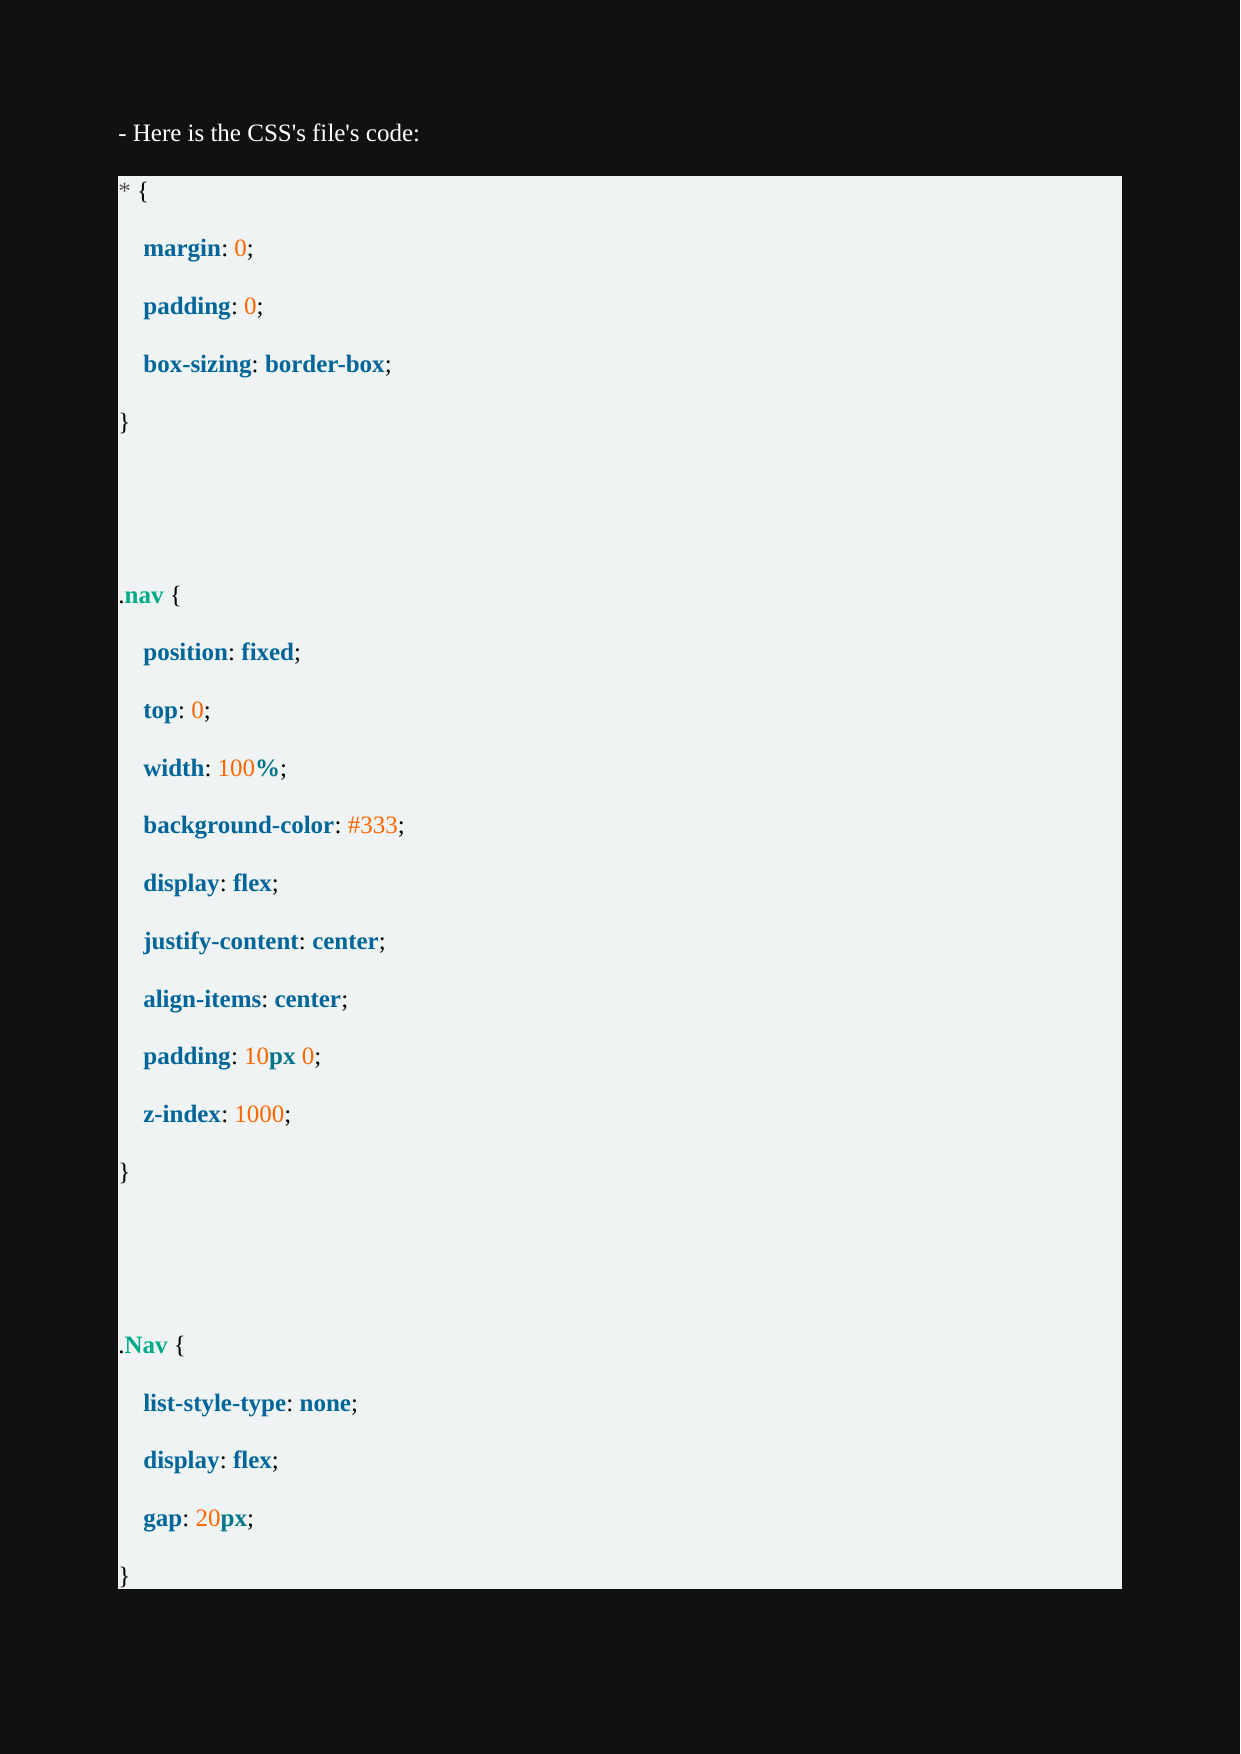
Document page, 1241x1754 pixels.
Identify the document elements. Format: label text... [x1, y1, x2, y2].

text justify-content: center; [118, 926, 1122, 955]
text } [118, 1561, 1122, 1589]
text align-items: center; [118, 984, 1122, 1012]
text padding: 10px 0; [118, 1041, 1122, 1070]
text } [118, 407, 1122, 435]
text box-sizing: border-box; [118, 349, 1122, 378]
text z-index: 1000; [118, 1099, 1122, 1128]
text display: flex; [118, 1445, 1122, 1474]
text top: 0; [118, 695, 1122, 724]
text width: 100%; [118, 753, 1122, 782]
text - Here is the CSS's file's code: [118, 118, 1122, 147]
text .Nav { [118, 1330, 1122, 1359]
text margin: 0; [118, 233, 1122, 262]
text list-style-type: none; [118, 1388, 1122, 1416]
text * { [118, 176, 1122, 204]
text gap: 20px; [118, 1503, 1122, 1532]
text background-color: #333; [118, 811, 1122, 839]
text display: flex; [118, 868, 1122, 897]
text position: fixed; [118, 637, 1122, 666]
text } [118, 1157, 1122, 1186]
text padding: 0; [118, 291, 1122, 320]
text .nav { [118, 580, 1122, 608]
